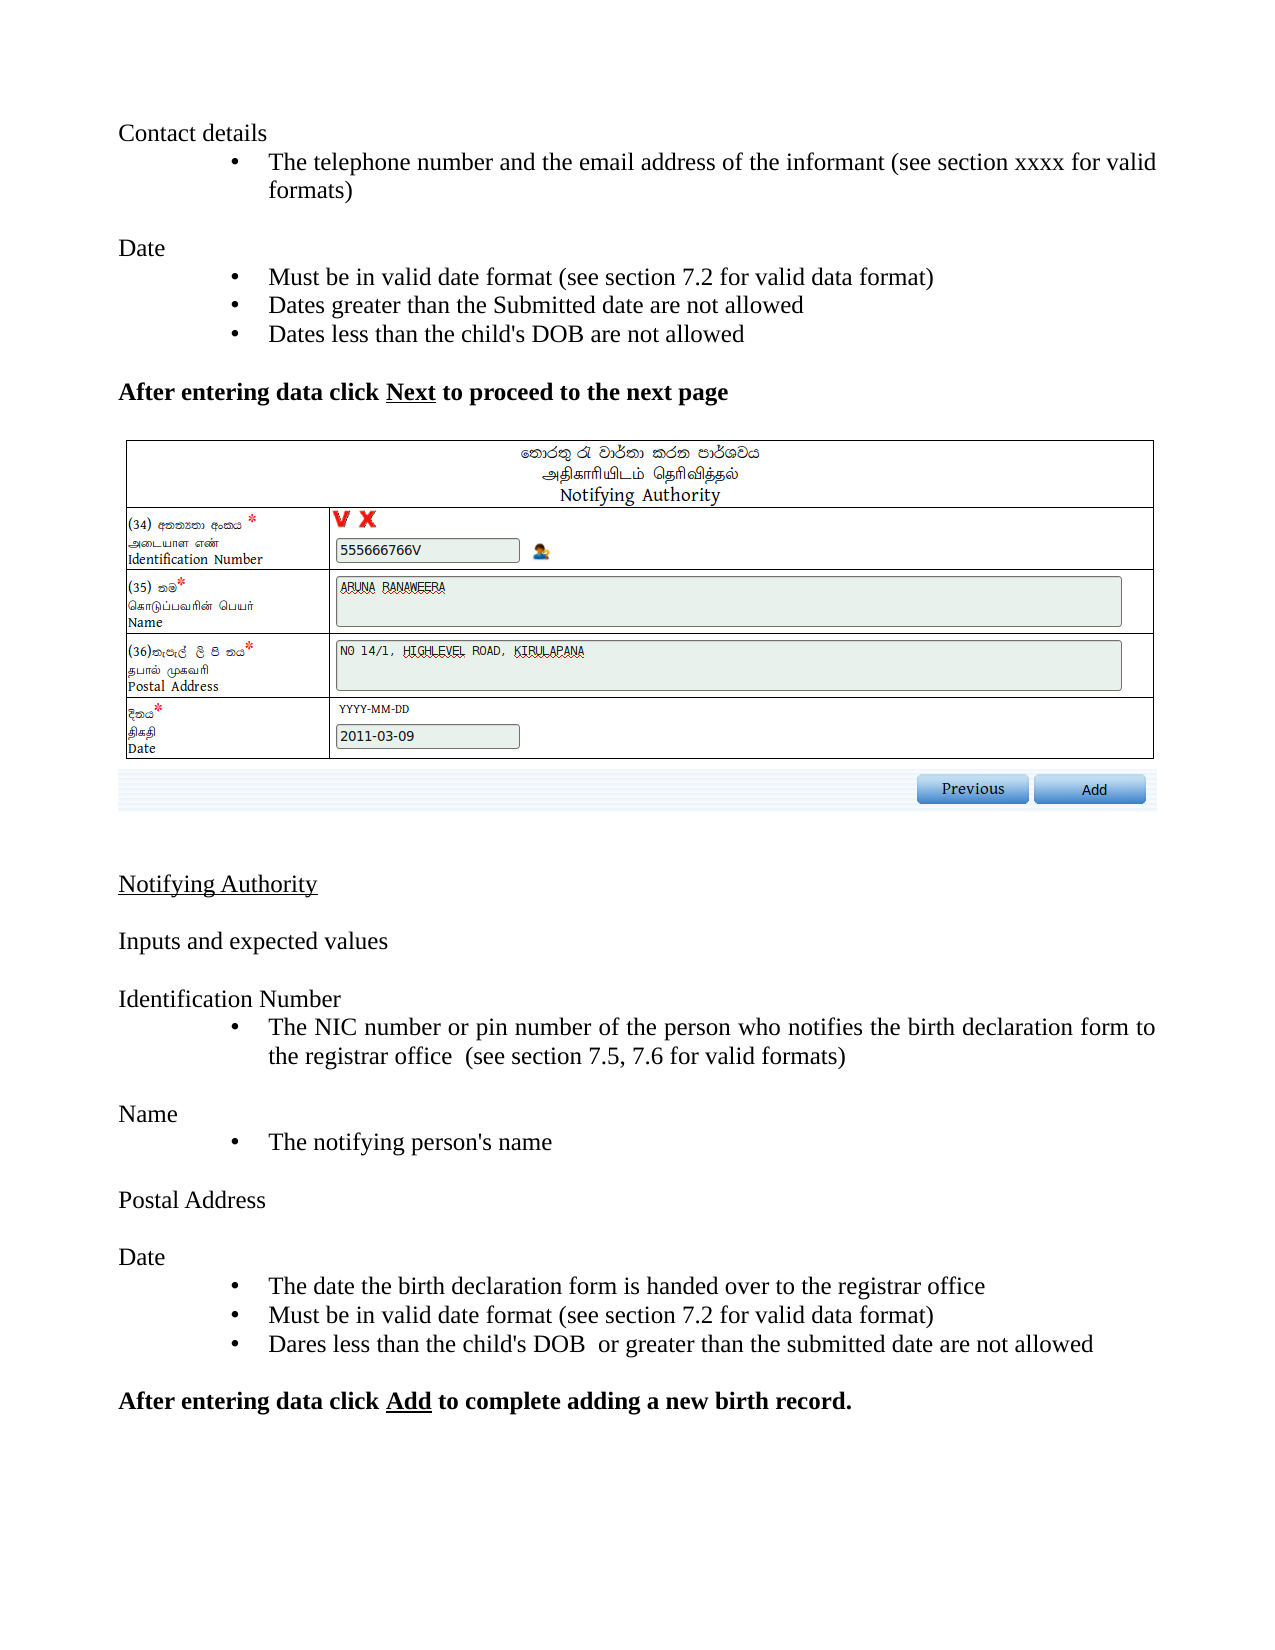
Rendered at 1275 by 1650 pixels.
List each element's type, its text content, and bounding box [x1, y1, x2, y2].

list Dates greater than the Submitted date are not allowed [231, 291, 1157, 319]
list Must be in valid date format (see section 7.2 for valid data format) [231, 262, 1157, 291]
list Dates less than the child's DOB are not allowed [231, 319, 1157, 348]
text Identification Number [118, 984, 1157, 1012]
text Date [118, 233, 1157, 262]
list Dares less than the child's DOB or greater than the submitted date are not allowed [231, 1329, 1157, 1357]
text Postal Address [118, 1185, 1157, 1214]
text Inputs and expected values [118, 926, 1157, 955]
list The notifying person's name [231, 1127, 1157, 1156]
list The date the birth declaration form is handed over to the registrar office [231, 1271, 1157, 1300]
text Contact details [118, 118, 1157, 147]
picture [118, 434, 1157, 812]
list The NIC number or pin number of the person who notifies the birth declaration form to the registrar office (see section 7.5, 7.6 for valid formats) [231, 1012, 1157, 1070]
list Must be in valid date format (see section 7.2 for valid data format) [231, 1300, 1157, 1329]
text Name [118, 1099, 1157, 1127]
text Notifying Authority [118, 869, 1157, 897]
list The telephone number and the email address of the informant (see section xxxx for valid formats) [231, 147, 1157, 204]
text After entering data click Add to complete adding a new birth record. [118, 1386, 1157, 1415]
text After entering data click Next to proceed to the next page [118, 377, 1157, 406]
text Date [118, 1242, 1157, 1271]
